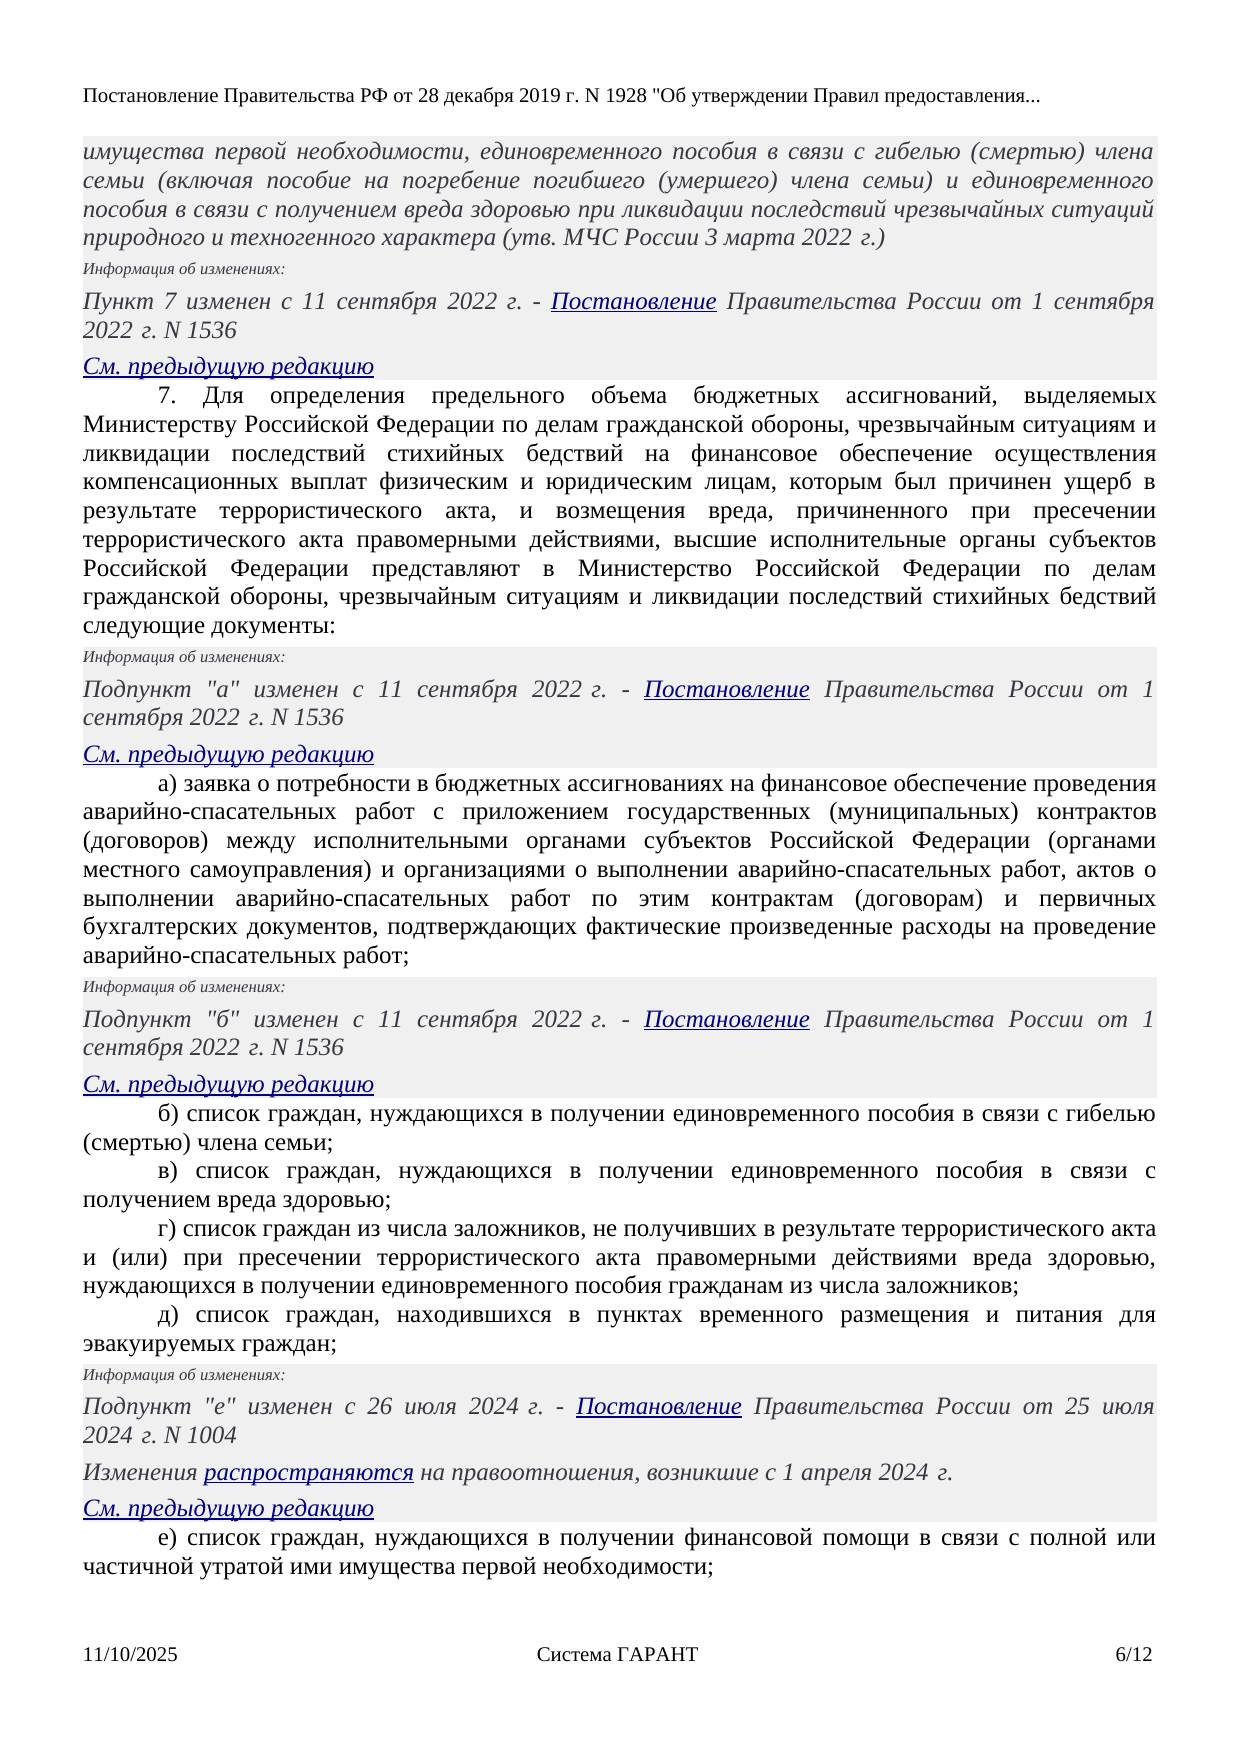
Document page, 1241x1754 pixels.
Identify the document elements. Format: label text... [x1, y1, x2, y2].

text а) заявка о потребности в бюджетных ассигнованиях на финансовое обеспечение проведения аварийно-спасательных работ с приложением государственных (муниципальных) контрактов (договоров) между исполнительными органами субъектов Российской Федерации (органами местного самоуправления) и организациями о выполнении аварийно-спасательных работ, актов о выполнении аварийно-спасательных работ по этим контрактам (договорам) и первичных бухгалтерских документов, подтверждающих фактические произведенные расходы на проведение аварийно-спасательных работ; [83, 768, 1157, 969]
text Подпункт "е" изменен с 26 июля 2024 г. - Постановление Правительства России от 25 июля 2024 г. N 1004 [239, 1420, 1157, 1449]
text Подпункт "б" изменен с 11 сентября 2022 г. - Постановление Правительства России от 1 сентября 2022 г. N 1536 [83, 1032, 1157, 1061]
text См. предыдущую редакцию [377, 739, 1157, 768]
text См. Методические рекомендации по порядку подготовки списков граждан, нуждающихся в получении единовременной материальной помощи, финансовой помощи в связи с утратой ими имущества первой необходимости, единовременного пособия в связи с гибелью (смертью) члена семьи (включая пособие на погребение погибшего (умершего) члена семьи) и единовременного пособия в связи с получением вреда здоровью при ликвидации последствий чрезвычайных ситуаций природного и техногенного характера (утв. МЧС России 3 марта 2022 г.) [83, 222, 1157, 251]
text Изменения распространяются на правоотношения, возникшие с 1 апреля 2024 г. [956, 1457, 1157, 1485]
text См. предыдущую редакцию [377, 351, 1157, 380]
text в) список граждан, нуждающихся в получении единовременного пособия в связи с получением вреда здоровью; [83, 1155, 1157, 1213]
text Пункт 7 изменен с 11 сентября 2022 г. - Постановление Правительства России от 1 сентября 2022 г. N 1536 [239, 315, 1157, 343]
text Информация об изменениях: [287, 977, 1157, 996]
text Информация об изменениях: [287, 1364, 1157, 1383]
text б) список граждан, нуждающихся в получении единовременного пособия в связи с гибелью (смертью) члена семьи; [83, 1098, 1157, 1155]
text Подпункт "а" изменен с 11 сентября 2022 г. - Постановление Правительства России от 1 сентября 2022 г. N 1536 [83, 702, 1157, 731]
text Информация об изменениях: [287, 647, 1157, 666]
text д) список граждан, находившихся в пунктах временного размещения и питания для эвакуируемых граждан; [83, 1299, 1157, 1357]
text е) список граждан, нуждающихся в получении финансовой помощи в связи с полной или частичной утратой ими имущества первой необходимости; [83, 1522, 1157, 1579]
text См. предыдущую редакцию [377, 1069, 1157, 1098]
text г) список граждан из числа заложников, не получивших в результате террористического акта и (или) при пресечении террористического акта правомерными действиями вреда здоровью, нуждающихся в получении единовременного пособия гражданам из числа заложников; [83, 1213, 1157, 1299]
text См. предыдущую редакцию [377, 1493, 1157, 1522]
text 7. Для определения предельного объема бюджетных ассигнований, выделяемых Министерству Российской Федерации по делам гражданской обороны, чрезвычайным ситуациям и ликвидации последствий стихийных бедствий на финансовое обеспечение осуществления компенсационных выплат физическим и юридическим лицам, которым был причинен ущерб в результате террористического акта, и возмещения вреда, причиненного при пресечении террористического акта правомерными действиями, высшие исполнительные органы субъектов Российской Федерации представляют в Министерство Российской Федерации по делам гражданской обороны, чрезвычайным ситуациям и ликвидации последствий стихийных бедствий следующие документы: [83, 380, 1157, 639]
text Информация об изменениях: [287, 259, 1157, 278]
